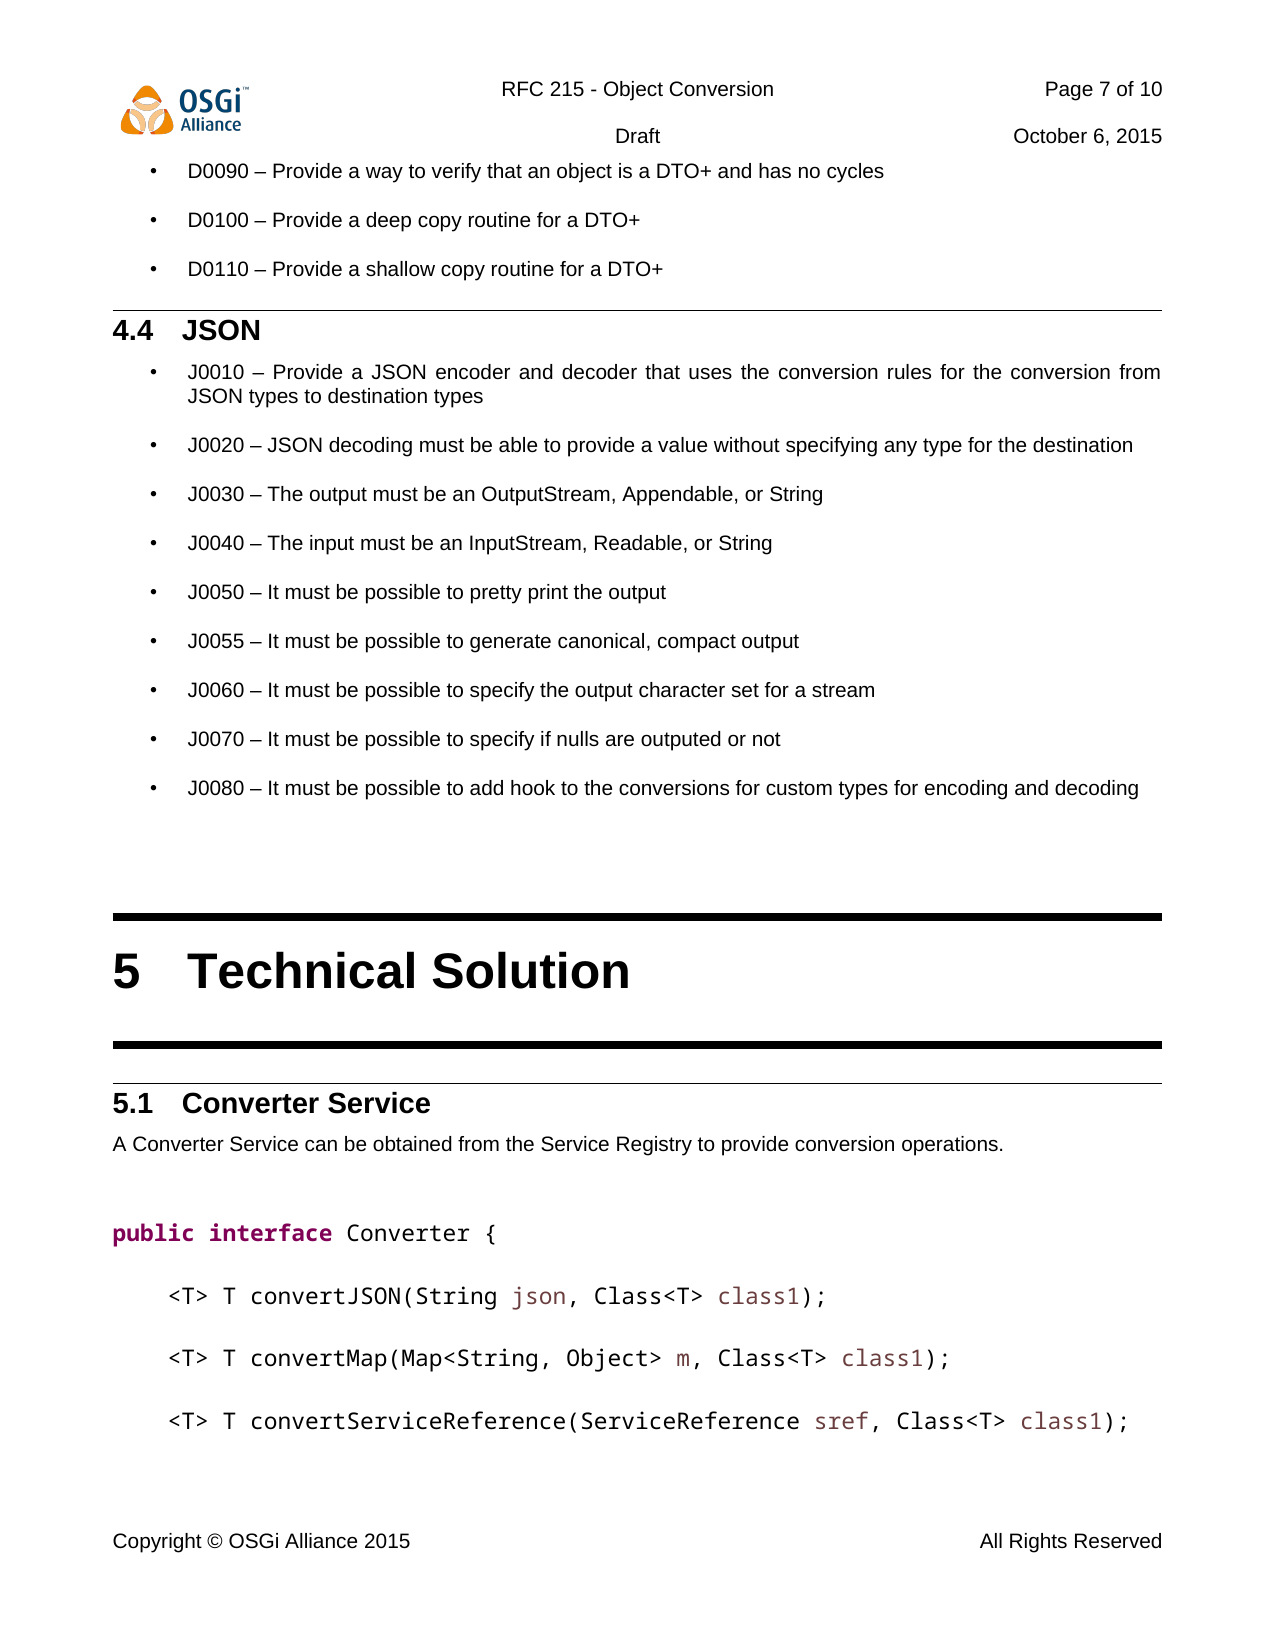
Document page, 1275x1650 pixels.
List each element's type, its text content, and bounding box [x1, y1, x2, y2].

text <T> T convertServiceReference(ServiceReference sref, Class<T> class1); [112, 1404, 1162, 1436]
text public interface Converter { [112, 1217, 1162, 1248]
text <T> T convertJSON(String json, Class<T> class1); [112, 1279, 1162, 1311]
list J0055 – It must be possible to generate canonical, compact output [150, 629, 1162, 653]
list J0060 – It must be possible to specify the output character set for a stream [150, 678, 1162, 702]
text A Converter Service can be obtained from the Service Registry to provide conversion operations. [112, 1132, 1162, 1156]
list J0040 – The input must be an InputStream, Readable, or String [150, 531, 1162, 555]
subtitle JSON [112, 311, 1162, 347]
list J0070 – It must be possible to specify if nulls are outputed or not [150, 727, 1162, 751]
list J0020 – JSON decoding must be able to provide a value without specifying any type for the destination [150, 432, 1162, 457]
list J0080 – It must be possible to add hook to the conversions for custom types for encoding and decoding [150, 776, 1162, 800]
subtitle Technical Solution [112, 914, 1162, 1049]
list D0090 – Provide a way to verify that an object is a DTO+ and has no cycles [150, 159, 1162, 183]
subtitle Converter Service [112, 1084, 1162, 1119]
picture [113, 78, 257, 142]
list J0010 – Provide a JSON encoder and decoder that uses the conversion rules for the conversion from JSON types to destination types [150, 359, 1162, 407]
list D0110 – Provide a shallow copy routine for a DTO+ [150, 257, 1162, 281]
list J0030 – The output must be an OutputStream, Appendable, or String [150, 482, 1162, 506]
list J0050 – It must be possible to pretty print the output [150, 580, 1162, 604]
text <T> T convertMap(Map<String, Object> m, Class<T> class1); [112, 1342, 1162, 1373]
list D0100 – Provide a deep copy routine for a DTO+ [150, 208, 1162, 232]
